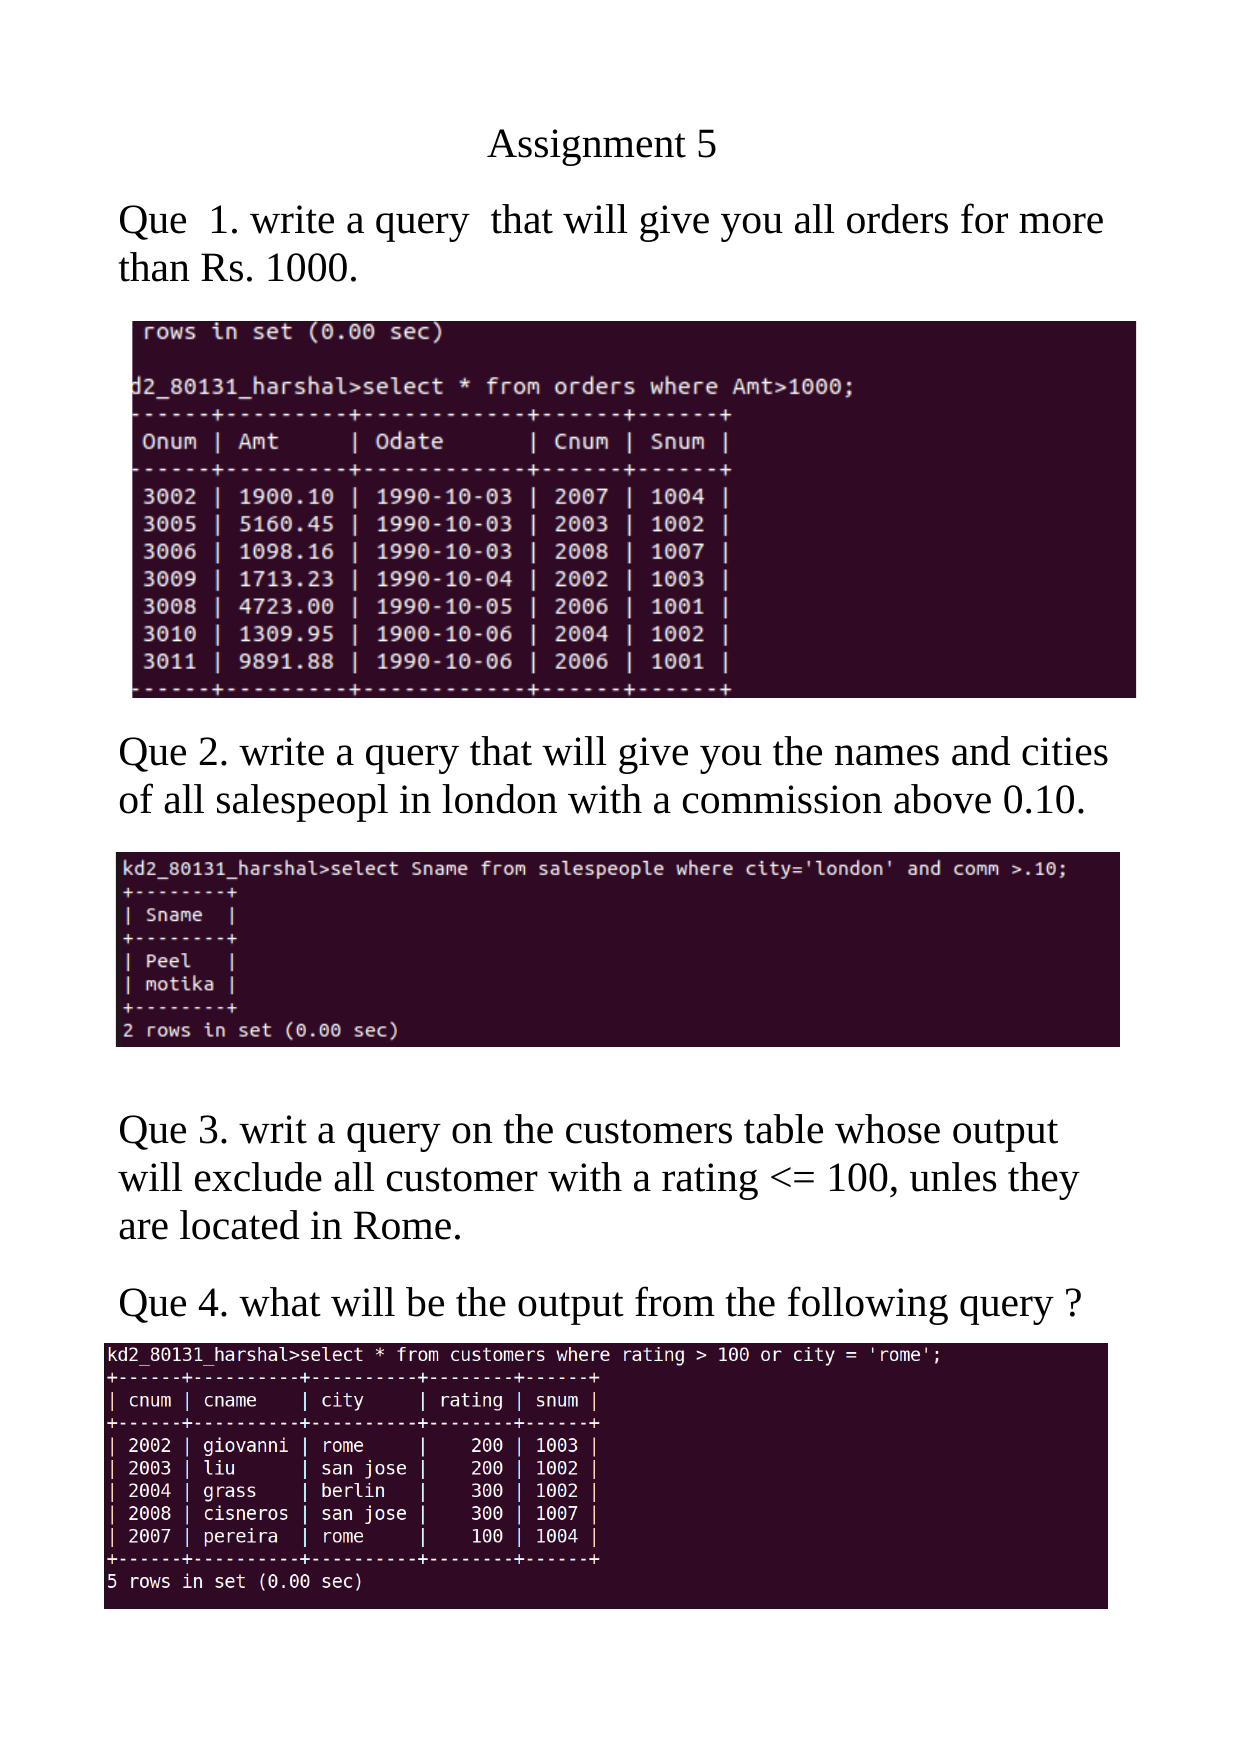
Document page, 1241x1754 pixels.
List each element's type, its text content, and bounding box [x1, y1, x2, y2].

picture [104, 1343, 1108, 1609]
text than Rs. 1000. [118, 243, 1122, 291]
picture [115, 852, 1120, 1047]
picture [132, 321, 1137, 698]
text Que 2. write a query that will give you the names and cities of all salespeopl in london with a commission above 0.10. [118, 726, 1122, 822]
text Que 1. write a query that will give you all orders for more [118, 195, 1122, 243]
text Que 3. writ a query on the customers table whose output will exclude all customer with a rating <= 100, unles they are located in Rome. [118, 1104, 1122, 1248]
text Assignment 5 [118, 118, 1122, 166]
text Que 4. what will be the output from the following query ? [118, 1277, 1122, 1325]
